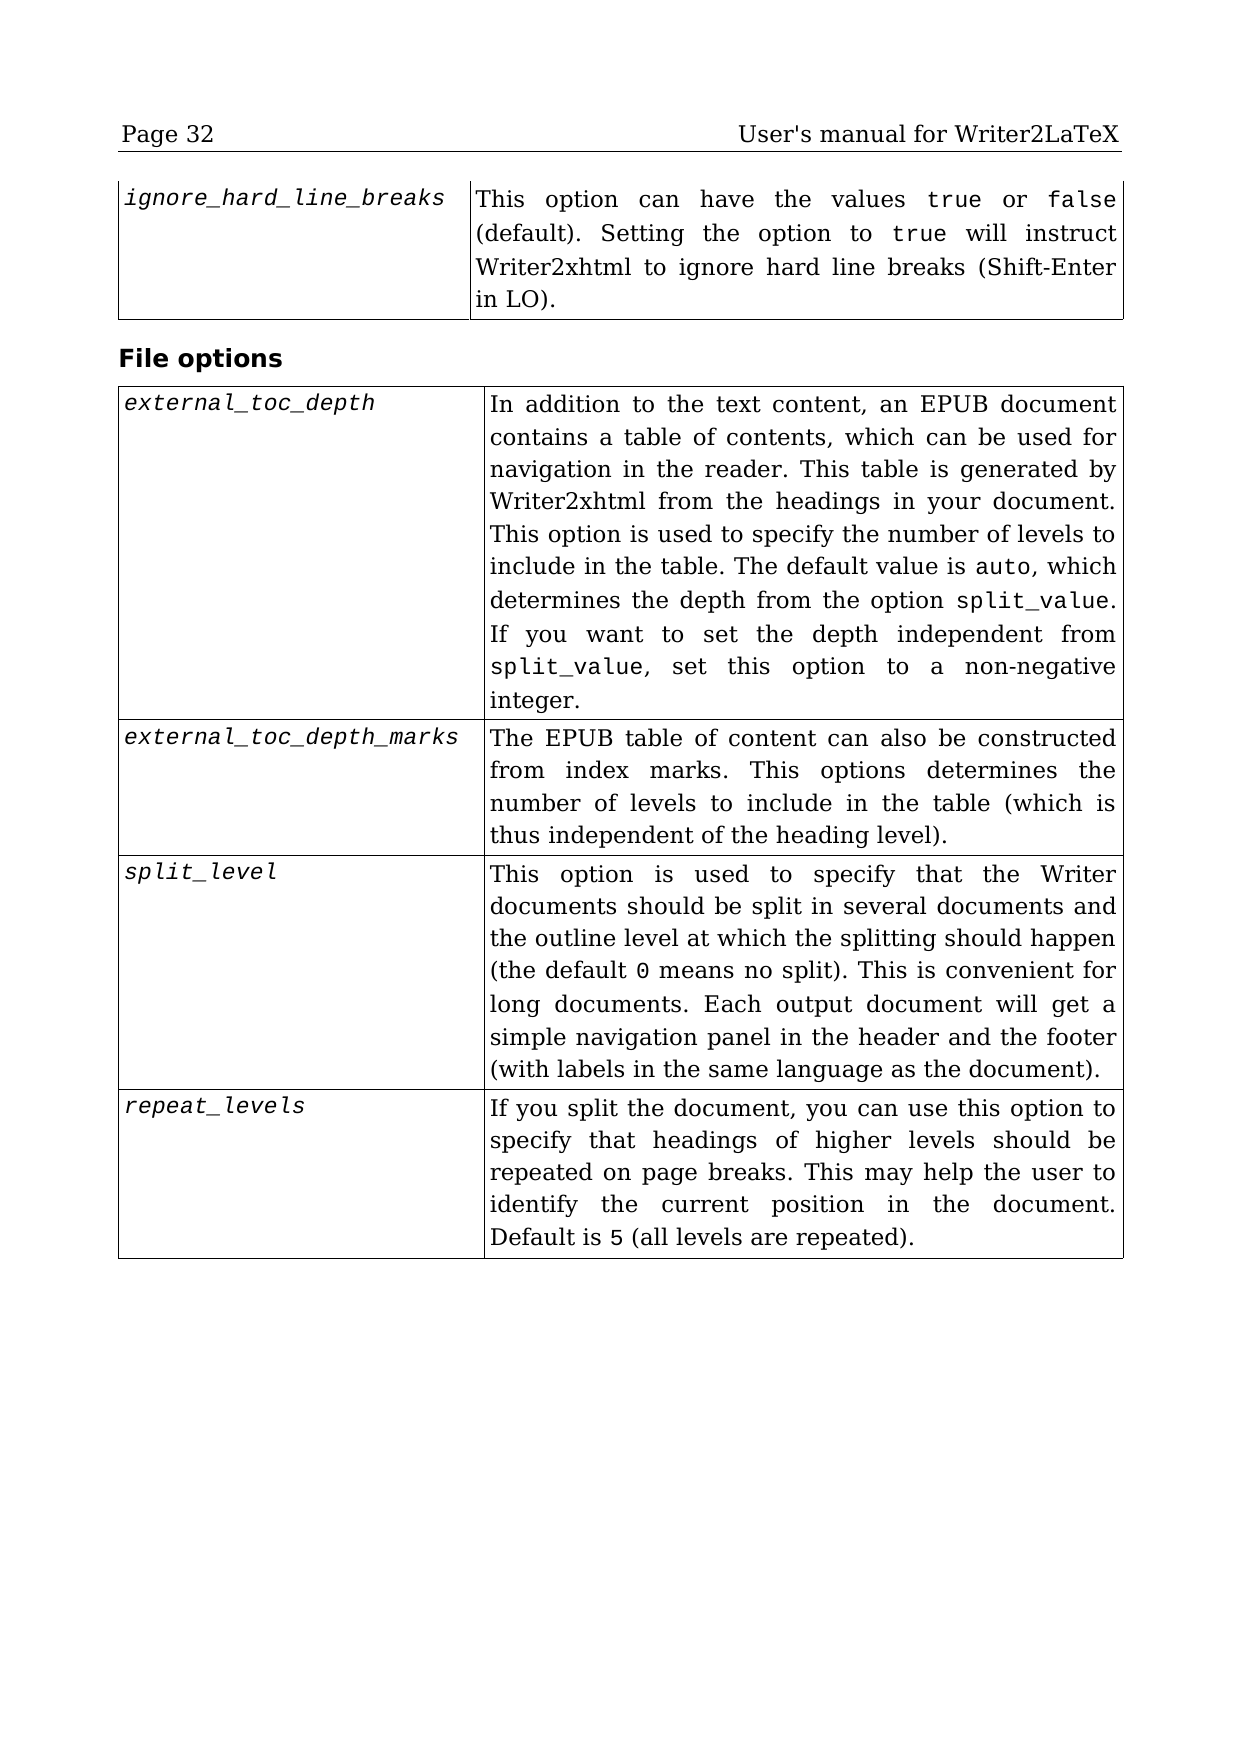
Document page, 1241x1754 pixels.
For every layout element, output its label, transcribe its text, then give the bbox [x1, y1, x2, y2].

table_cell repeat_levels [119, 1090, 484, 1258]
table_cell This option is used to specify that the Writer documents should be split in several documents and the outline level at which the splitting should happen (the default 0 means no split). This is convenient for long documents. Each output document will get a simple navigation panel in the header and the footer (with labels in the same language as the document). [485, 856, 1123, 1089]
table_cell The EPUB table of content can also be constructed from index marks. This options determines the number of levels to include in the table (which is thus independent of the heading level). [485, 720, 1123, 855]
table_cell This option can have the values true or false (default). Setting the option to true will instruct Writer2xhtml to ignore hard line breaks (Shift-Enter in LO). [471, 181, 1123, 319]
table_cell external_toc_depth_marks [119, 720, 484, 855]
table_cell ignore_hard_line_breaks [119, 181, 469, 319]
subtitle File options [118, 344, 1122, 373]
table_cell split_level [119, 856, 484, 1089]
table_header In addition to the text content, an EPUB document contains a table of contents, which can be used for navigation in the reader. This table is generated by Writer2xhtml from the headings in your document. This option is used to specify the number of levels to include in the table. The default value is auto, which determines the depth from the option split_value. If you want to set the depth independent from split_value, set this option to a non-negative integer. [485, 387, 1123, 719]
table_cell If you split the document, you can use this option to specify that headings of higher levels should be repeated on page breaks. This may help the user to identify the current position in the document. Default is 5 (all levels are repeated). [485, 1090, 1123, 1258]
table_header external_toc_depth [119, 387, 484, 719]
